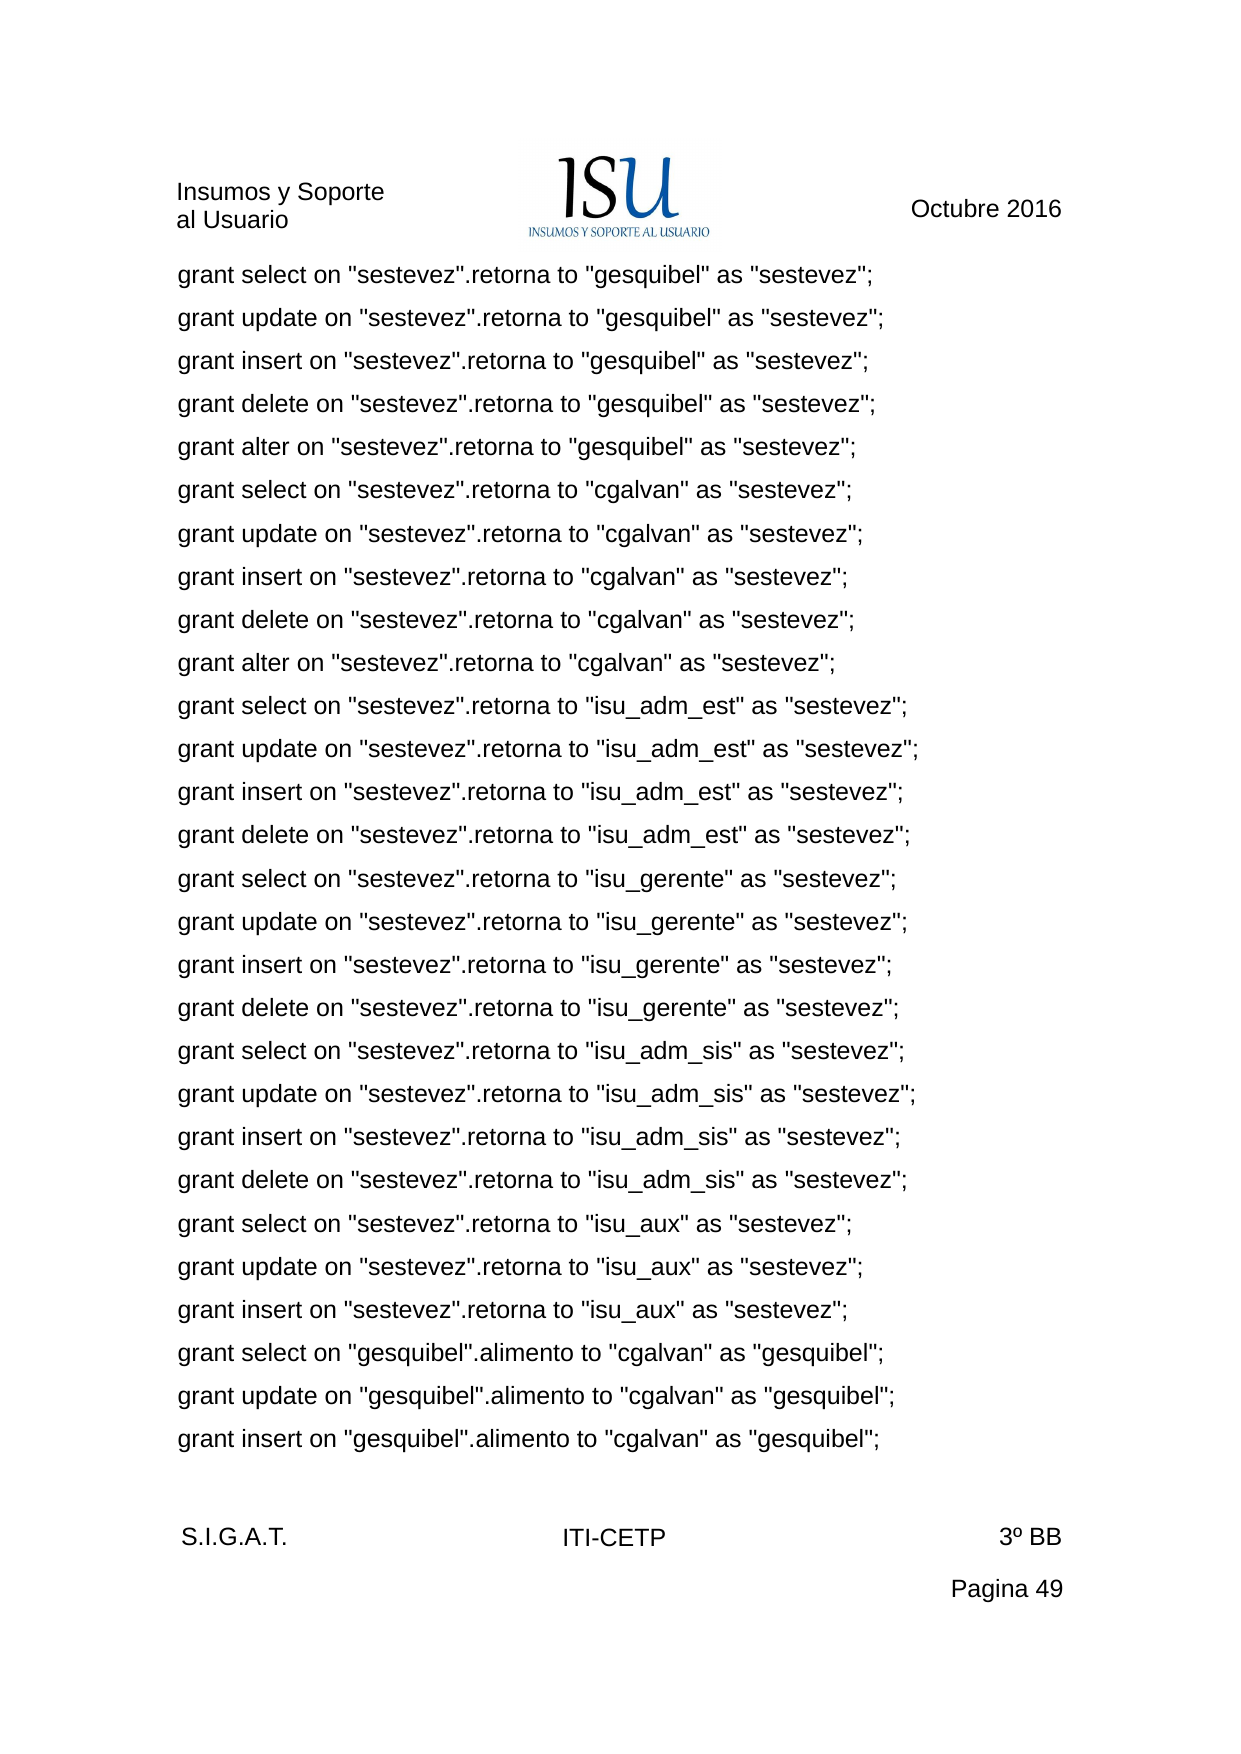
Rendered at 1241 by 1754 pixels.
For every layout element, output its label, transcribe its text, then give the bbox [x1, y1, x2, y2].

text grant insert on "sestevez".retorna to "isu_gerente" as "sestevez"; [177, 950, 1063, 978]
text grant update on "gesquibel".alimento to "cgalvan" as "gesquibel"; [177, 1381, 1063, 1410]
text grant select on "sestevez".retorna to "isu_adm_est" as "sestevez"; [177, 691, 1063, 720]
text grant delete on "sestevez".retorna to "isu_gerente" as "sestevez"; [177, 993, 1063, 1022]
text grant select on "sestevez".retorna to "isu_aux" as "sestevez"; [177, 1208, 1063, 1237]
text grant delete on "sestevez".retorna to "cgalvan" as "sestevez"; [177, 605, 1063, 633]
text grant delete on "sestevez".retorna to "isu_adm_est" as "sestevez"; [177, 820, 1063, 849]
text grant update on "sestevez".retorna to "isu_adm_sis" as "sestevez"; [177, 1079, 1063, 1108]
text grant update on "sestevez".retorna to "cgalvan" as "sestevez"; [177, 518, 1063, 547]
text grant alter on "sestevez".retorna to "gesquibel" as "sestevez"; [177, 432, 1063, 461]
text grant alter on "sestevez".retorna to "cgalvan" as "sestevez"; [177, 648, 1063, 677]
text grant insert on "sestevez".retorna to "gesquibel" as "sestevez"; [177, 346, 1063, 375]
picture [517, 138, 723, 252]
text grant select on "gesquibel".alimento to "cgalvan" as "gesquibel"; [177, 1338, 1063, 1367]
text grant select on "sestevez".retorna to "isu_gerente" as "sestevez"; [177, 863, 1063, 892]
text grant update on "sestevez".retorna to "isu_adm_est" as "sestevez"; [177, 734, 1063, 763]
text grant insert on "sestevez".retorna to "isu_adm_est" as "sestevez"; [177, 777, 1063, 806]
text grant select on "sestevez".retorna to "cgalvan" as "sestevez"; [177, 475, 1063, 504]
text grant update on "sestevez".retorna to "isu_gerente" as "sestevez"; [177, 907, 1063, 935]
text grant update on "sestevez".retorna to "isu_aux" as "sestevez"; [177, 1252, 1063, 1280]
text grant delete on "sestevez".retorna to "gesquibel" as "sestevez"; [177, 389, 1063, 418]
text grant insert on "sestevez".retorna to "isu_adm_sis" as "sestevez"; [177, 1122, 1063, 1151]
text grant update on "sestevez".retorna to "gesquibel" as "sestevez"; [177, 303, 1063, 332]
text grant insert on "sestevez".retorna to "cgalvan" as "sestevez"; [177, 562, 1063, 590]
text grant select on "sestevez".retorna to "gesquibel" as "sestevez"; [177, 260, 1063, 288]
text grant select on "sestevez".retorna to "isu_adm_sis" as "sestevez"; [177, 1036, 1063, 1065]
text grant insert on "sestevez".retorna to "isu_aux" as "sestevez"; [177, 1295, 1063, 1323]
text grant insert on "gesquibel".alimento to "cgalvan" as "gesquibel"; [177, 1424, 1063, 1453]
text grant delete on "sestevez".retorna to "isu_adm_sis" as "sestevez"; [177, 1165, 1063, 1194]
